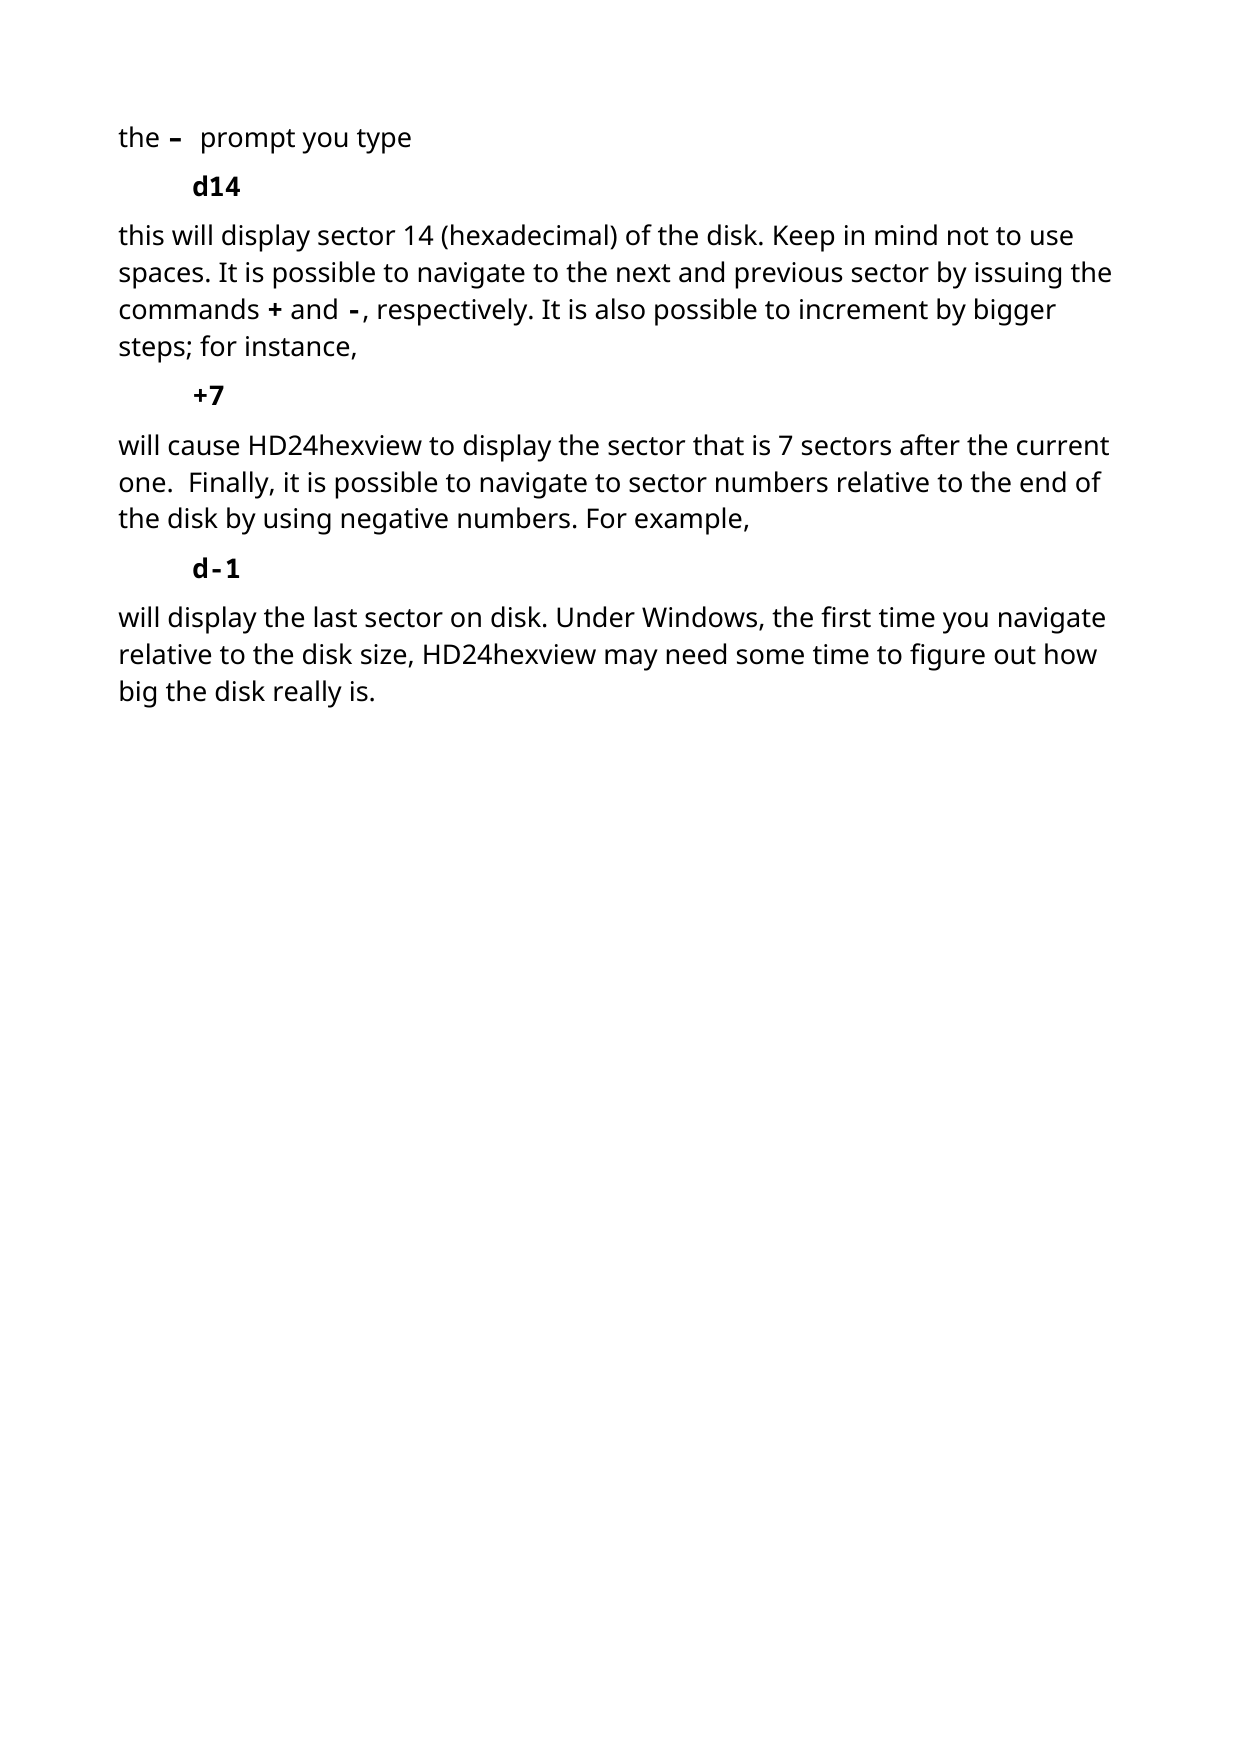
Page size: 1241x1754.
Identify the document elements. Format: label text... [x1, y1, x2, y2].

text will cause HD24hexview to display the sector that is 7 sectors after the current one. Finally, it is possible to navigate to sector numbers relative to the end of the disk by using negative numbers. For example, [118, 426, 1122, 537]
text this will display sector 14 (hexadecimal) of the disk. Keep in mind not to use spaces. It is possible to navigate to the next and previous sector by issuing the commands + and -, respectively. It is also possible to increment by bigger steps; for instance, [118, 217, 1122, 364]
text will display the last sector on disk. Under Windows, the first time you navigate relative to the disk size, HD24hexview may need some time to figure out how big the disk really is. [118, 599, 1122, 709]
text +7 [118, 377, 1122, 414]
text d-1 [118, 549, 1122, 586]
text the – prompt you type [118, 118, 1122, 155]
text d14 [118, 167, 1122, 204]
